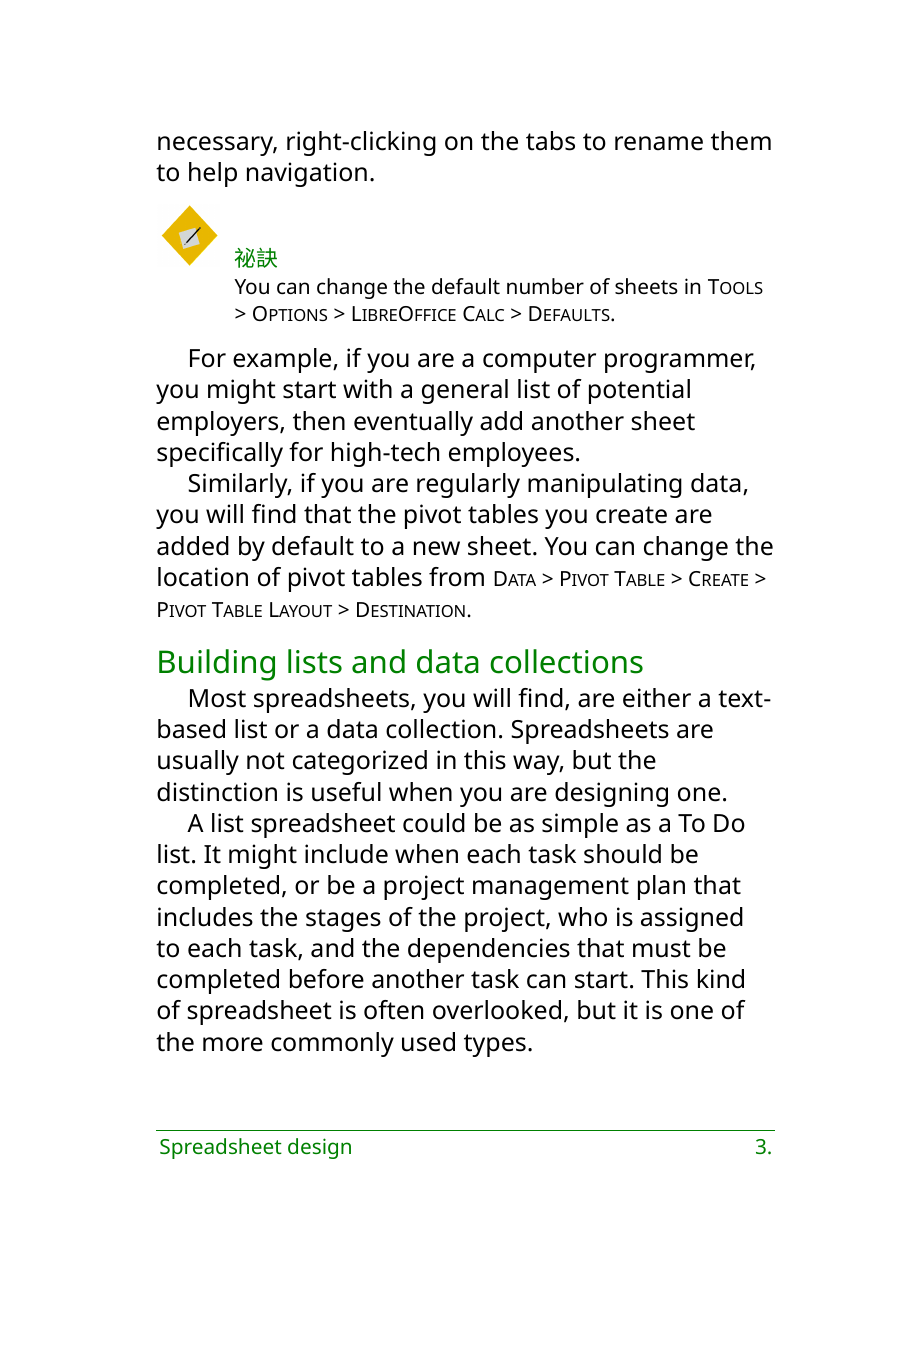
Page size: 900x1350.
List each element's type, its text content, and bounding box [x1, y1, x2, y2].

subtitle Building lists and data collections [156, 639, 775, 682]
text For example, if you are a computer programmer, you might start with a general list of potential employers, then eventually add another sheet specifically for high-tech employees. [156, 343, 775, 468]
text Most spreadsheets, you will find, are either a text-based list or a data collection. Spreadsheets are usually not categorized in this way, but the distinction is useful when you are designing one. [156, 682, 775, 807]
text You can change the default number of sheets in Tools > Options > LibreOffice Calc > Defaults. [234, 273, 775, 327]
list 祕訣 [156, 203, 775, 273]
text necessary, right-clicking on the tabs to rename them to help navigation. [156, 125, 775, 187]
text Similarly, if you are regularly manipulating data, you will find that the pivot tables you create are added by default to a new sheet. You can change the location of pivot tables from Data > Pivot Table > Create > Pivot Table Layout > Destination. [156, 468, 775, 624]
text A list spreadsheet could be as simple as a To Do list. It might include when each task should be completed, or be a project management plan that includes the stages of the project, who is assigned to each task, and the dependencies that must be completed before another task can start. This kind of spreadsheet is often overlooked, but it is one of the more commonly used types. [156, 807, 775, 1057]
picture [157, 204, 220, 267]
